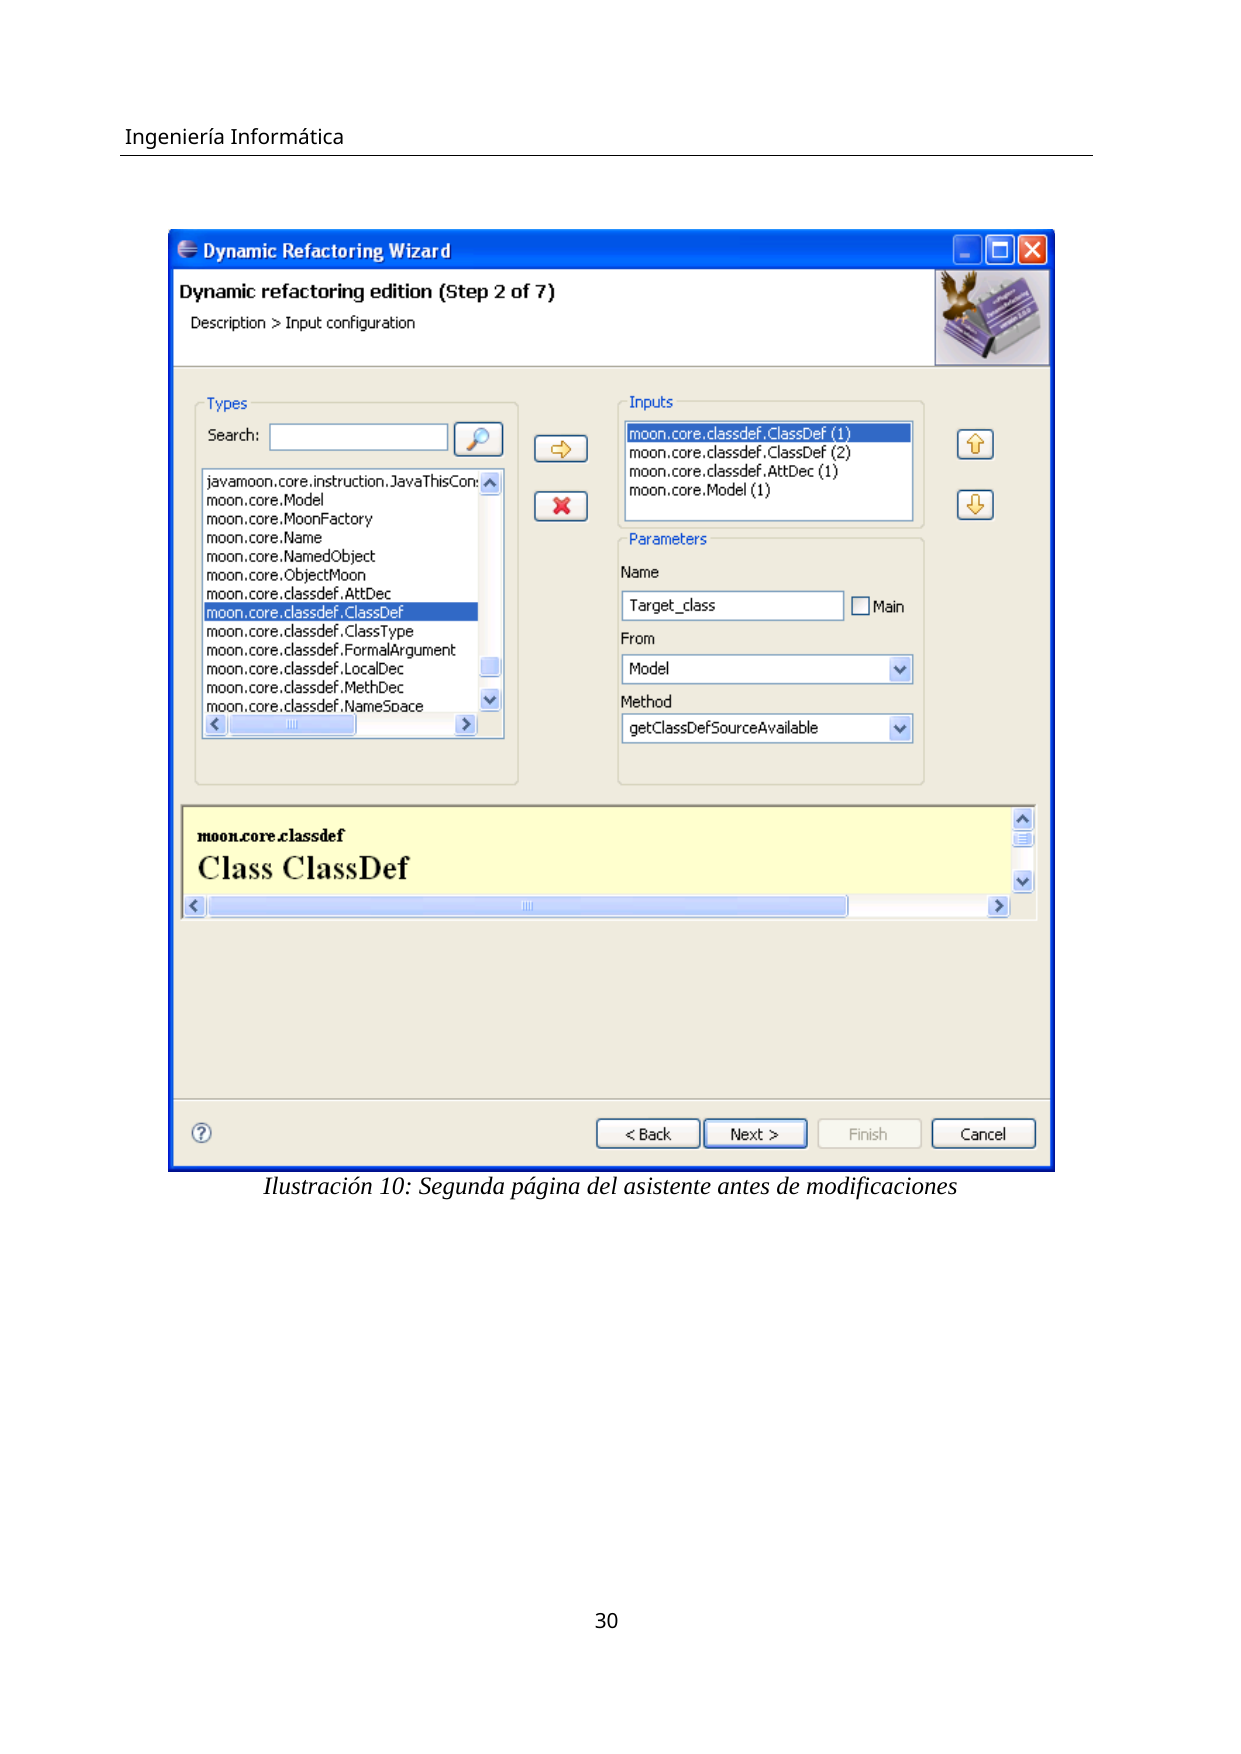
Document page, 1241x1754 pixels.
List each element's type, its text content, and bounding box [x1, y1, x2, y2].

picture [168, 229, 1055, 1172]
text Ilustración 10: Segunda página del asistente antes de modificaciones [168, 1172, 1055, 1200]
